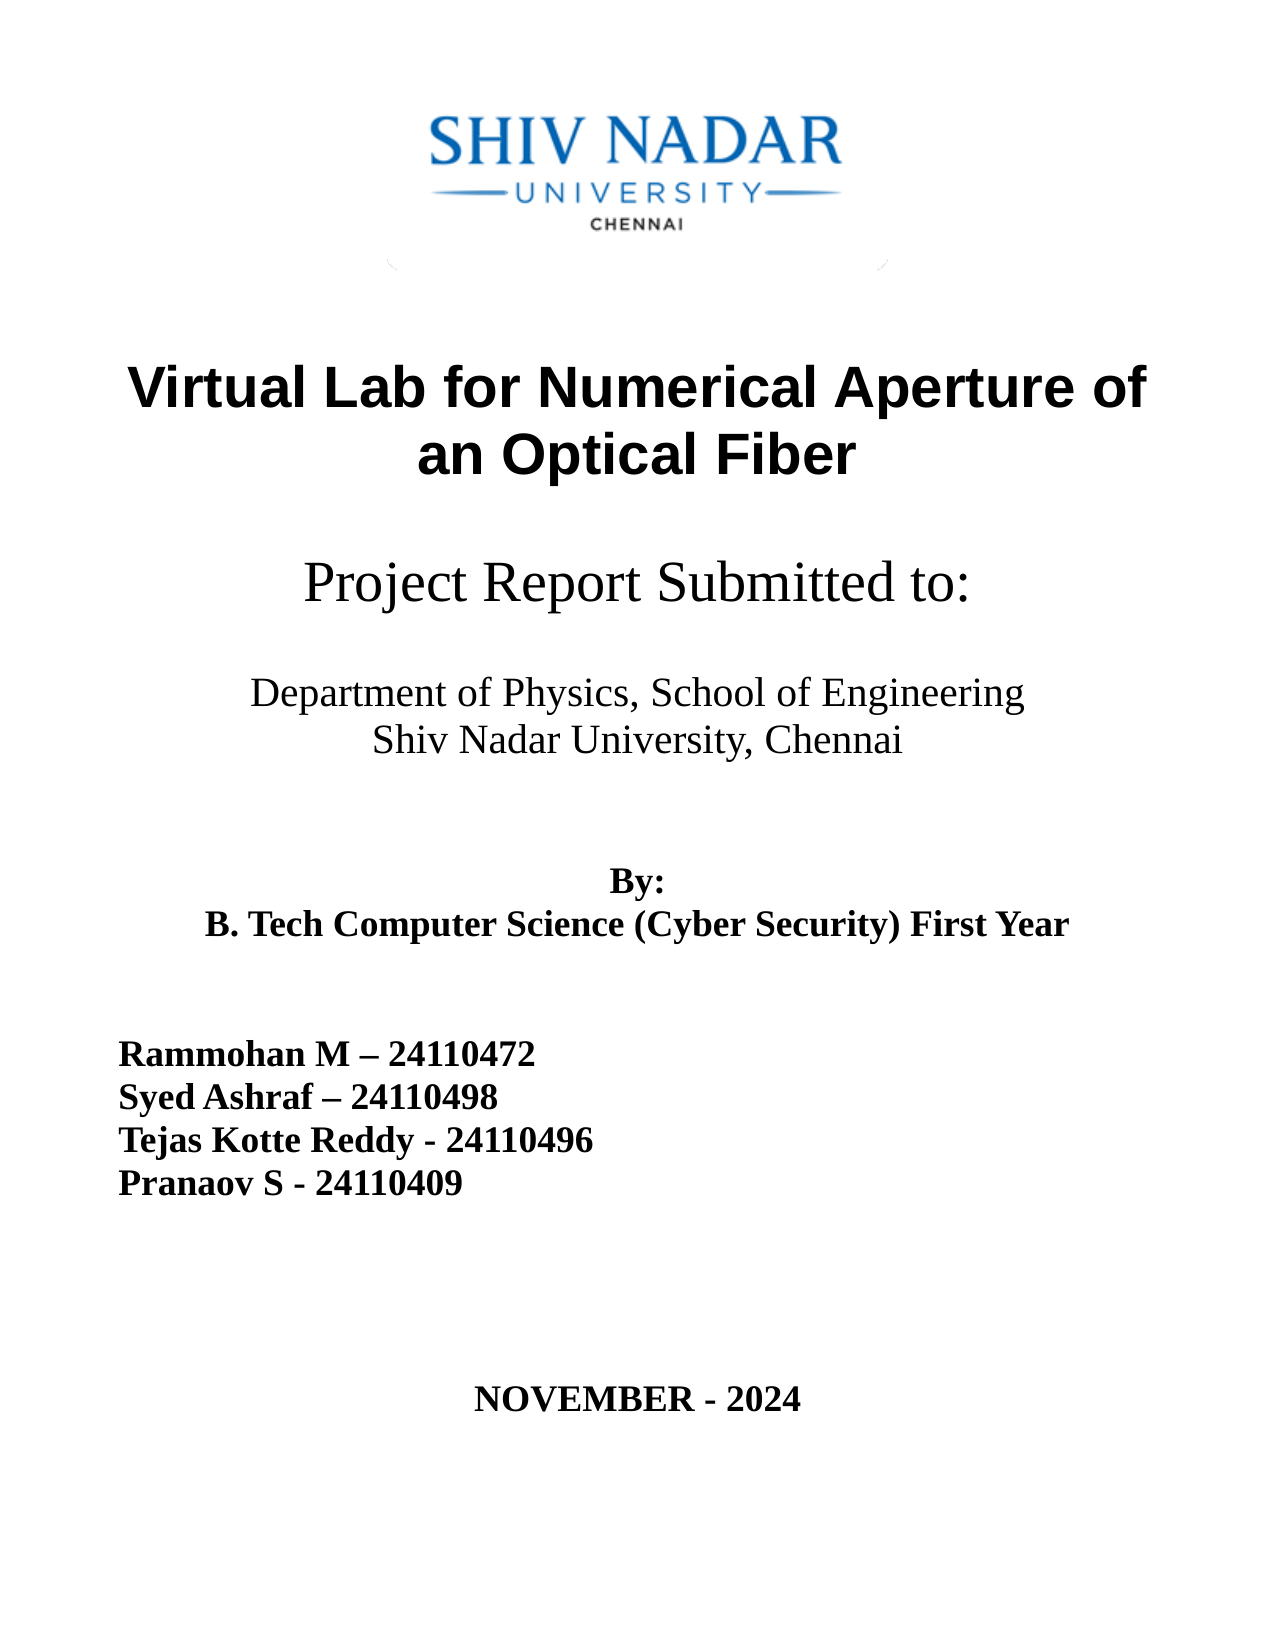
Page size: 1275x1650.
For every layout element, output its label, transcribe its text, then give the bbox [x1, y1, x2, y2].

text Pranaov S - 24110409 [118, 1161, 1157, 1204]
text B. Tech Computer Science (Cyber Security) First Year [118, 902, 1157, 945]
text Department of Physics, School of Engineering [118, 667, 1157, 715]
text NOVEMBER - 2024­ [118, 1376, 1157, 1419]
text By: [118, 859, 1157, 902]
text Rammohan M – 24110472 [118, 1031, 1157, 1074]
text Project Report Submitted to: [118, 547, 1157, 614]
text Tejas Kotte Reddy - 24110496 [118, 1117, 1157, 1161]
text Shiv Nadar University, Chennai [118, 715, 1157, 763]
subtitle Virtual Lab for Numerical Aperture of an Optical Fiber [118, 352, 1157, 486]
text Syed Ashraf – 24110498 [118, 1074, 1157, 1117]
picture [386, 72, 889, 271]
